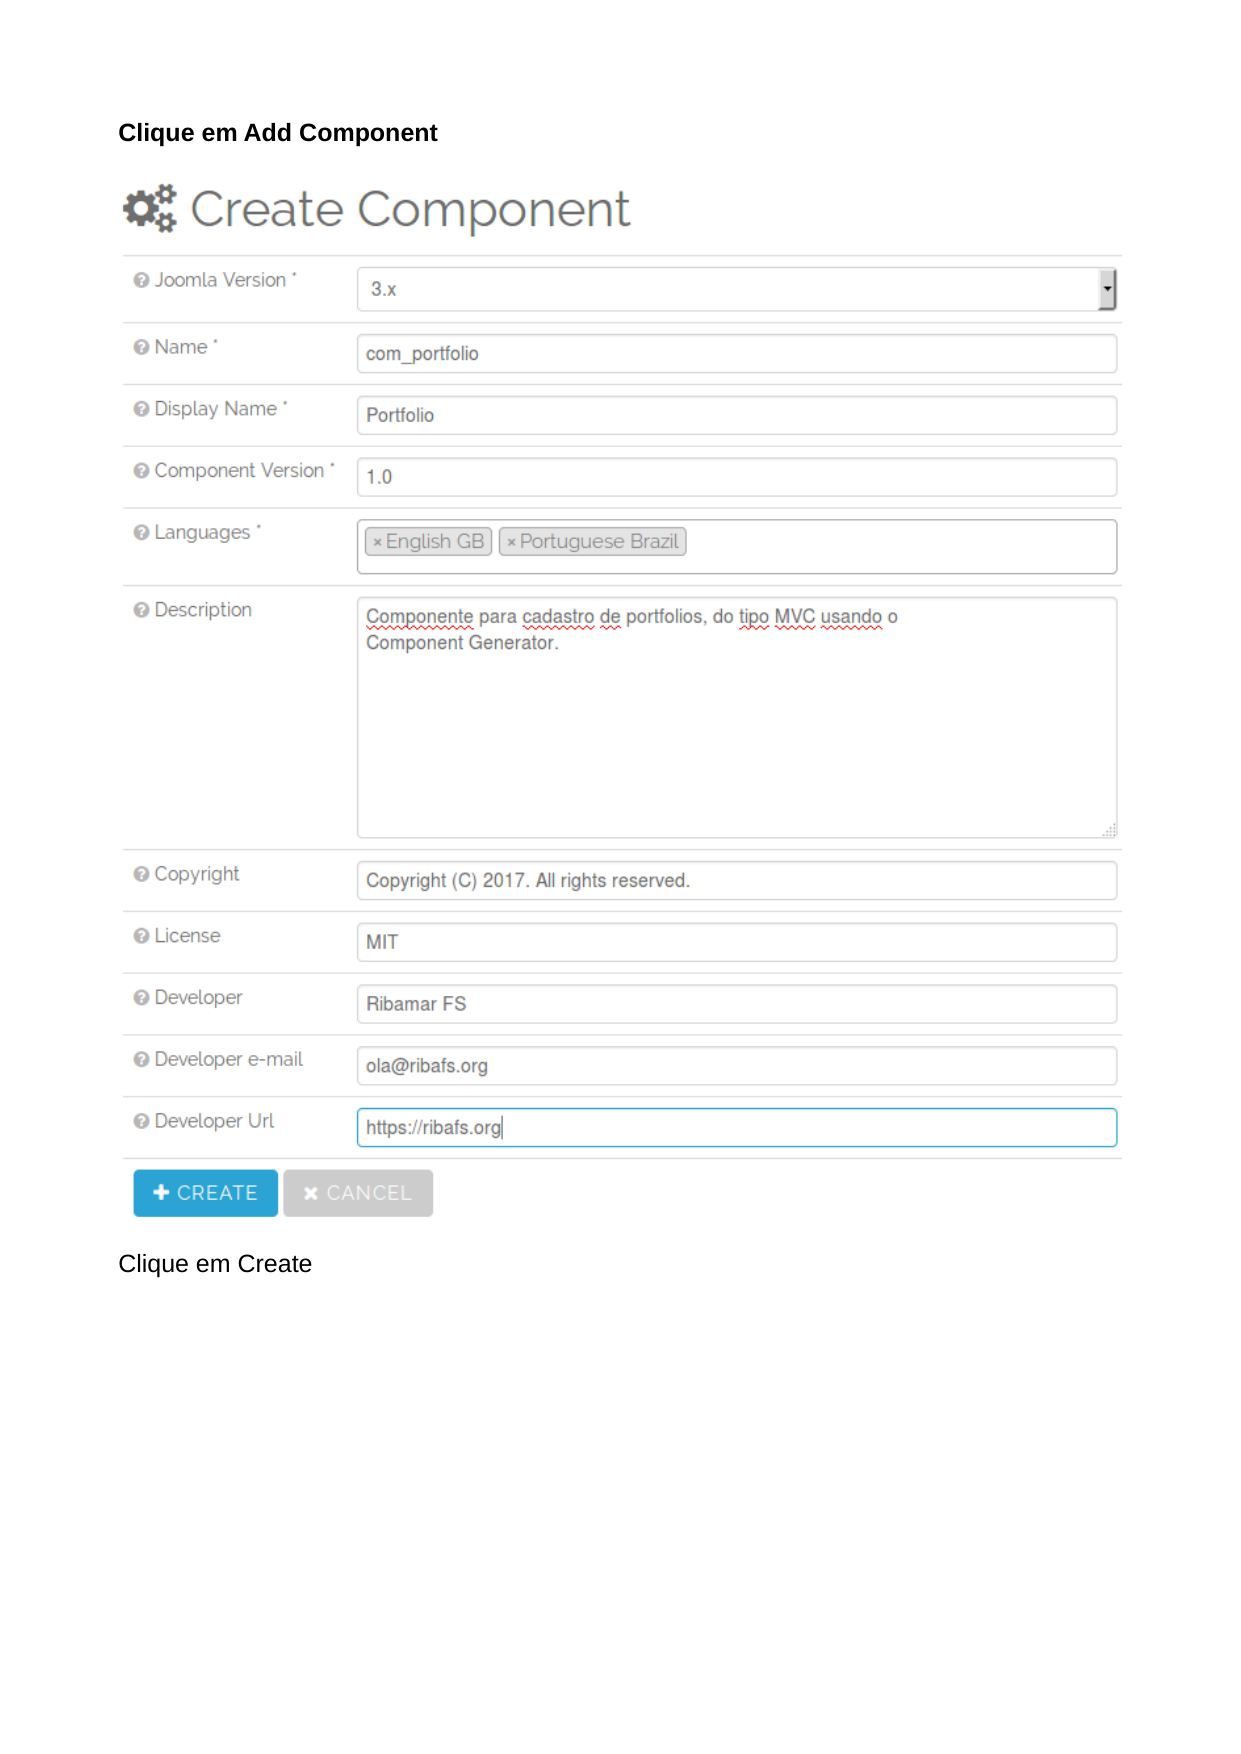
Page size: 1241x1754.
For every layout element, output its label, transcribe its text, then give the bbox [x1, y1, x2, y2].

picture [118, 175, 1123, 1221]
text Clique em Create [118, 1249, 1122, 1278]
text Clique em Add Component [118, 118, 1122, 147]
